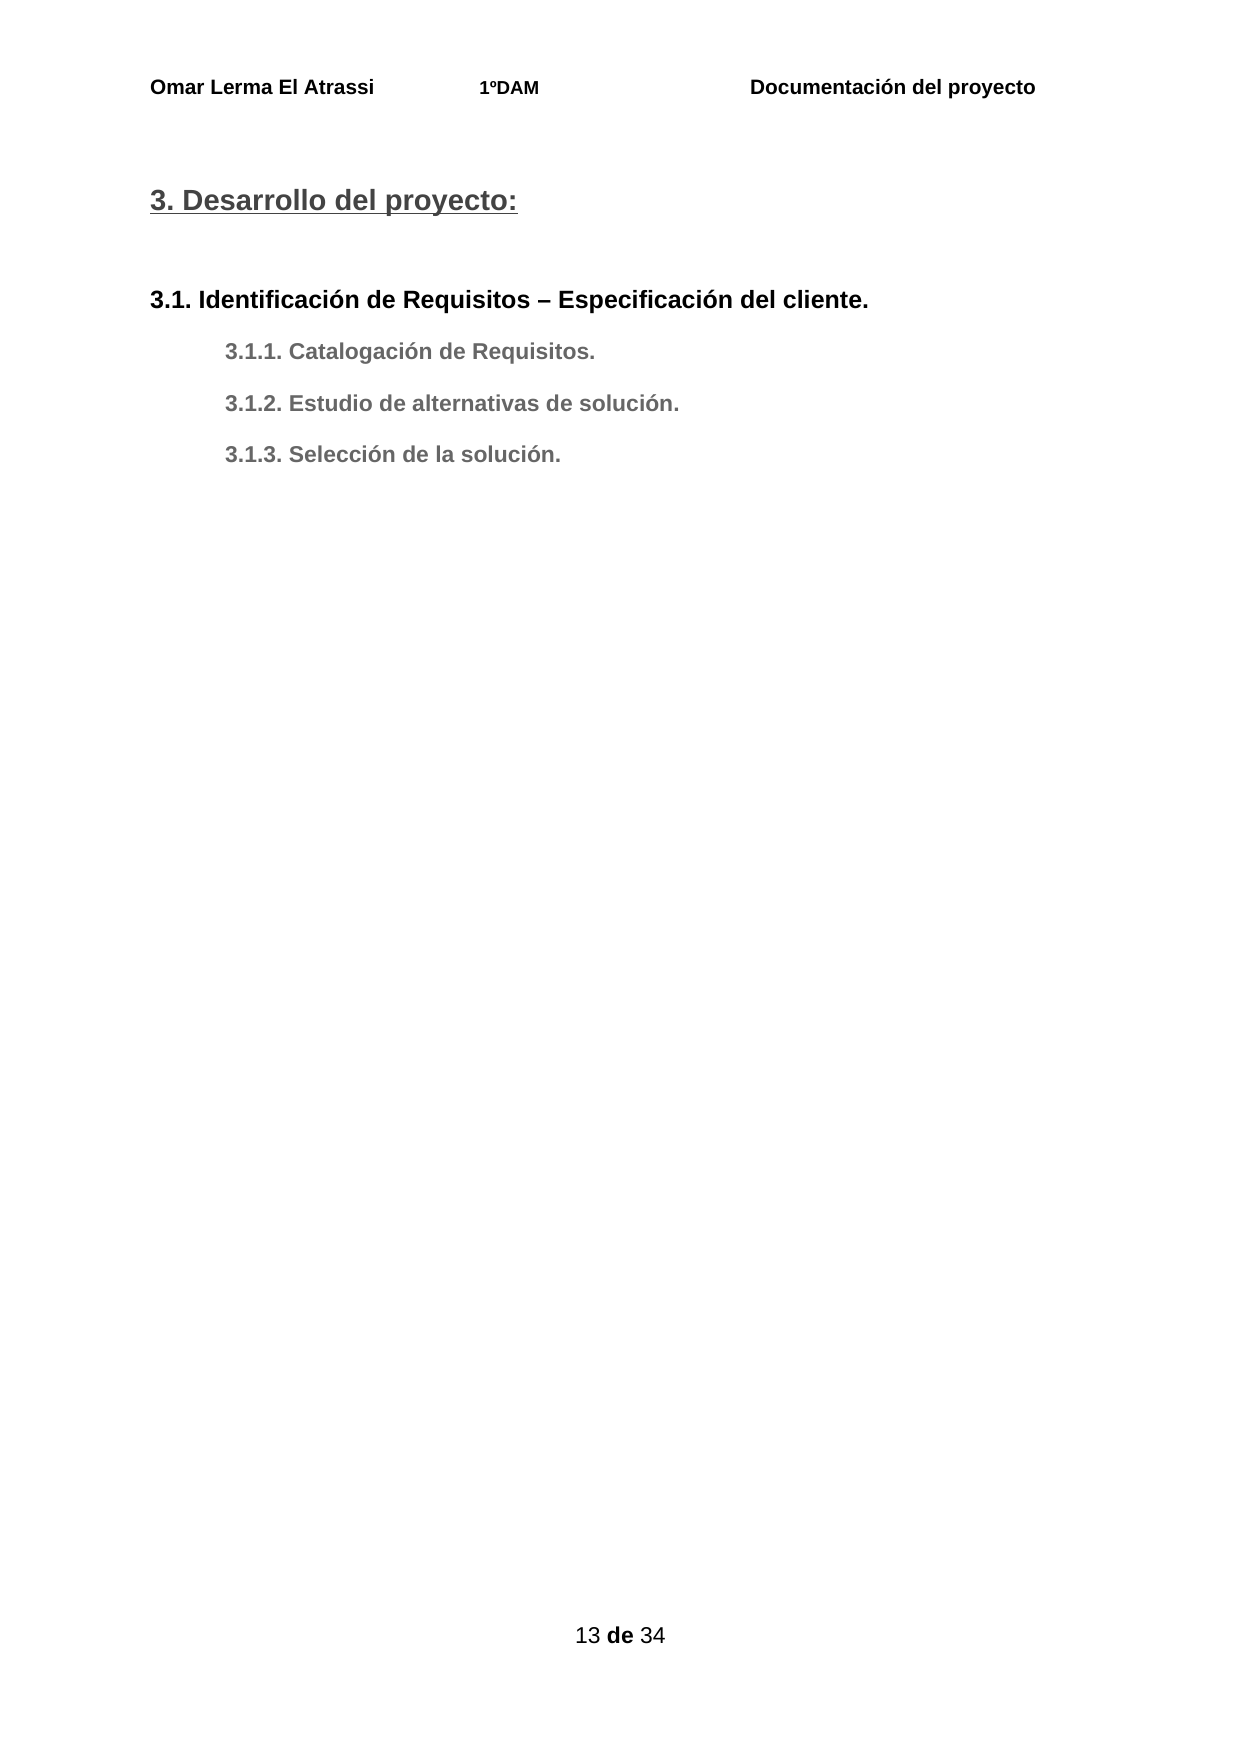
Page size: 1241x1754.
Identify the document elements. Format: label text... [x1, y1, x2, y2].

subtitle 3.1.2. Estudio de alternativas de solución. [225, 390, 1090, 416]
subtitle 3.1.3. Selección de la solución. [225, 441, 1090, 467]
subtitle 3.1. Identificación de Requisitos – Especificación del cliente. [150, 284, 1090, 313]
subtitle 3.1.1. Catalogación de Requisitos. [150, 338, 1090, 365]
subtitle 3. Desarrollo del proyecto: [150, 183, 1090, 217]
